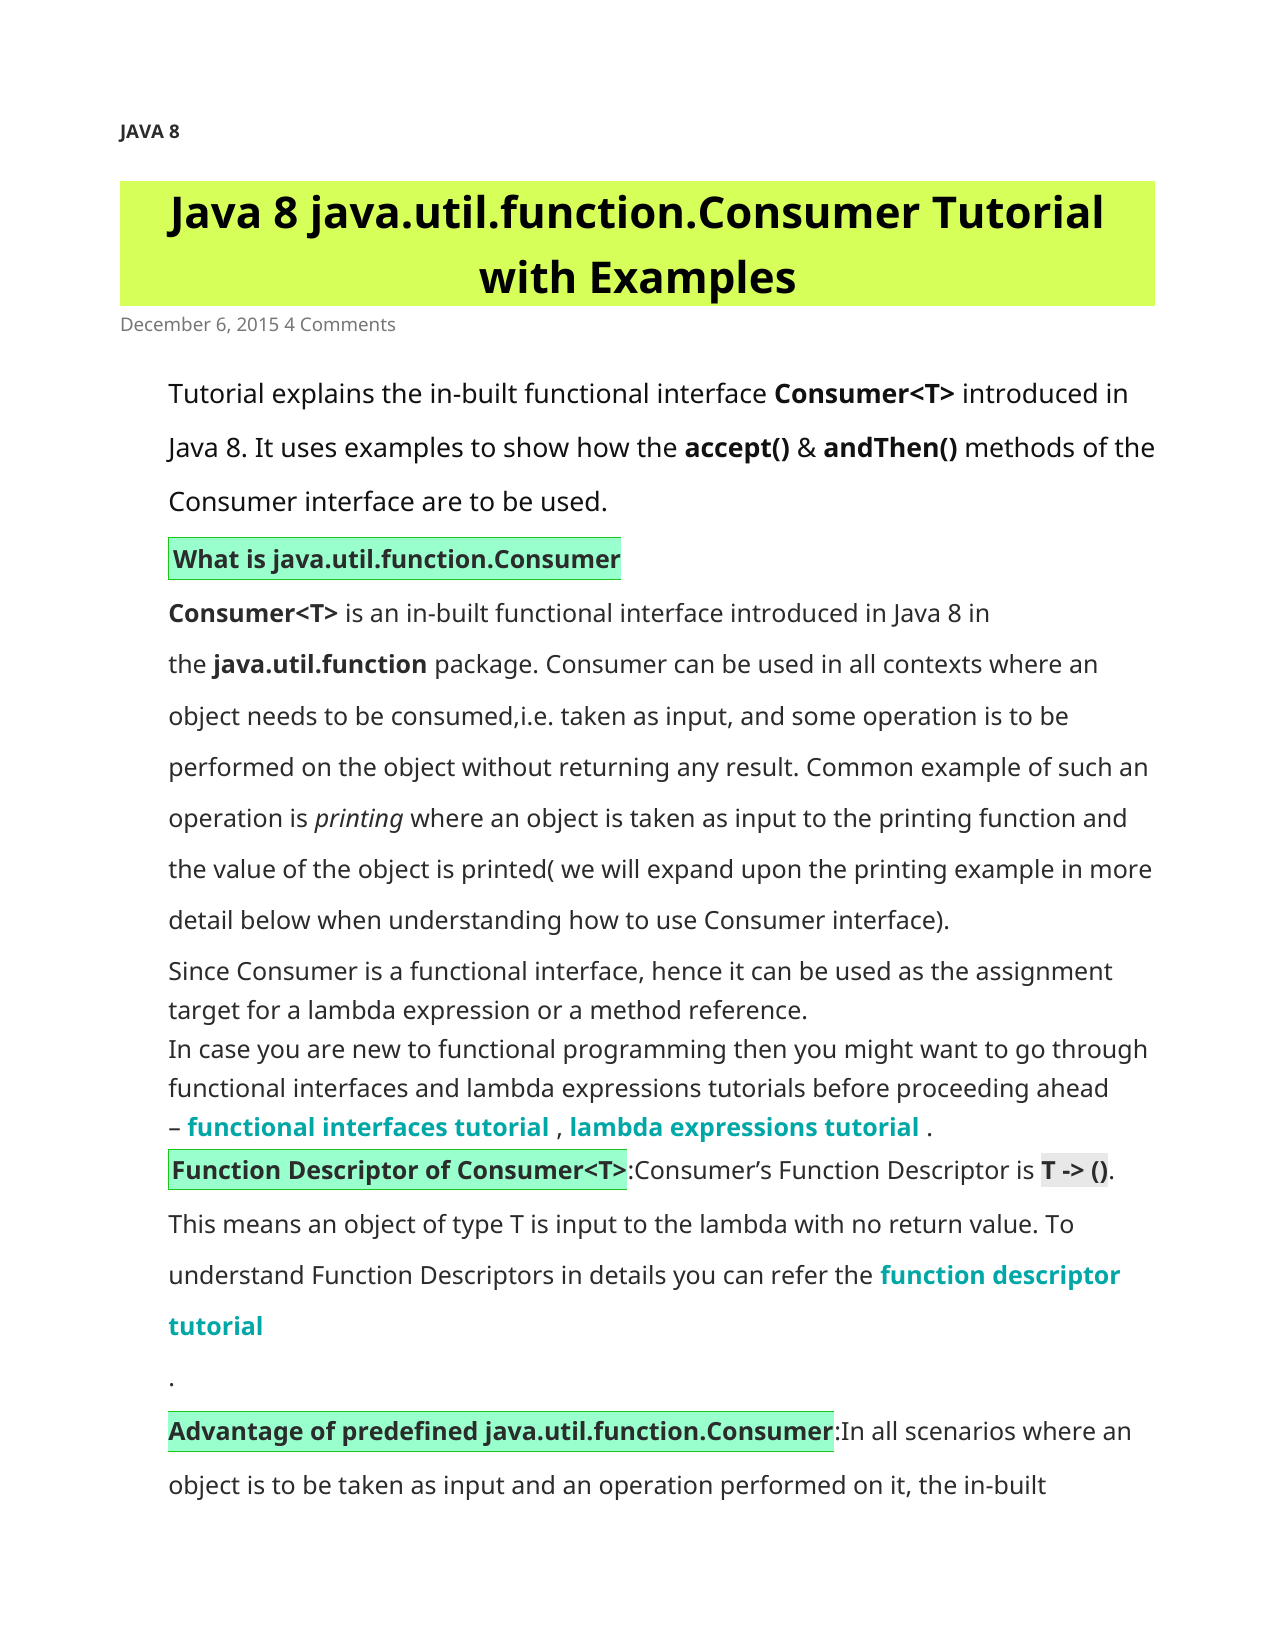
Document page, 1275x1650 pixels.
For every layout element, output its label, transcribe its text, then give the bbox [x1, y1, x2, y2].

text Function Descriptor of Consumer<T>:Consumer’s Function Descriptor is T -> (). This means an object of type T is input to the lambda with no return value. To understand Function Descriptors in details you can refer the function descriptor tutorial . [168, 1149, 1155, 1394]
text What is java.util.function.Consumer Consumer<T> is an in-built functional interface introduced in Java 8 in the java.util.function package. Consumer can be used in all contexts where an object needs to be consumed,i.e. taken as input, and some operation is to be performed on the object without returning any result. Common example of such an operation is printing where an object is taken as input to the printing function and the value of the object is printed( we will expand upon the printing example in more detail below when understanding how to use Consumer interface). [168, 537, 1155, 936]
text December 6, 2015 4 Comments [120, 311, 1140, 337]
text JAVA 8 [120, 118, 1140, 144]
text Advantage of predefined java.util.function.Consumer:In all scenarios where an object is to be taken as input and an operation performed on it, the in-built [168, 1411, 1155, 1502]
subtitle Java 8 java.util.function.Consumer Tutorial with Examples [120, 181, 1155, 306]
text Since Consumer is a functional interface, hence it can be used as the assignment target for a lambda expression or a method reference. In case you are new to functional programming then you might want to go through functional interfaces and lambda expressions tutorials before proceeding ahead – functional interfaces tutorial , lambda expressions tutorial . [168, 953, 1155, 1144]
text Tutorial explains the in-built functional interface Consumer<T> introduced in Java 8. It uses examples to show how the accept() & andThen() methods of the Consumer interface are to be used. [168, 374, 1155, 519]
